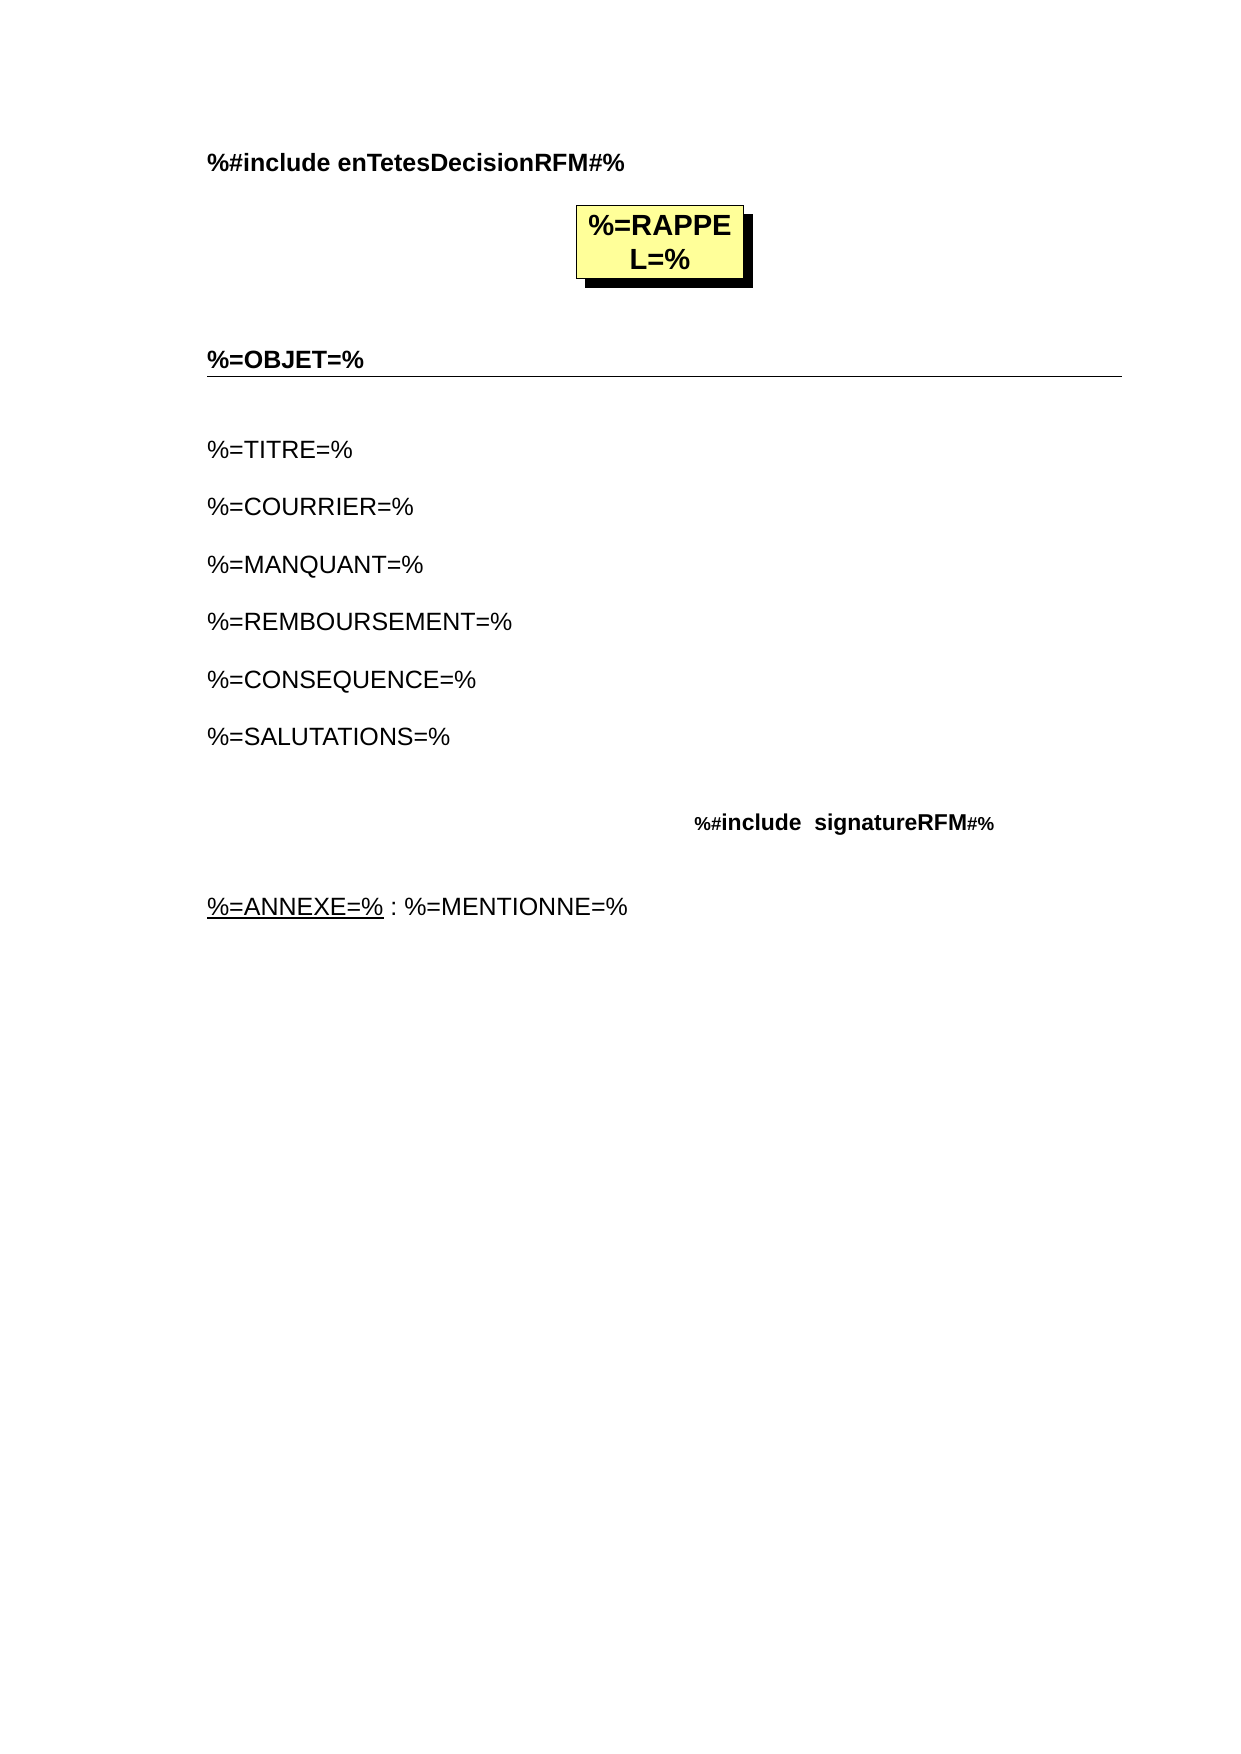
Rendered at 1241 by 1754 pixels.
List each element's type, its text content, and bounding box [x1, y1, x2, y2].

text %=TITRE=% [207, 435, 1122, 463]
text %#include signatureRFM#% [207, 808, 1122, 835]
text %=COURRIER=% [207, 492, 1122, 521]
text %=SALUTATIONS=% [207, 722, 1122, 751]
text %=CONSEQUENCE=% [207, 665, 1122, 693]
text %=RAPPEL=% [577, 206, 743, 278]
text %=MANQUANT=% [207, 550, 1122, 578]
text %=OBJET=% [207, 345, 1122, 376]
text %#include enTetesDecisionRFM#% [207, 148, 1122, 176]
text %=ANNEXE=% : %=MENTIONNE=% [207, 892, 1122, 921]
text %=REMBOURSEMENT=% [207, 607, 1122, 636]
